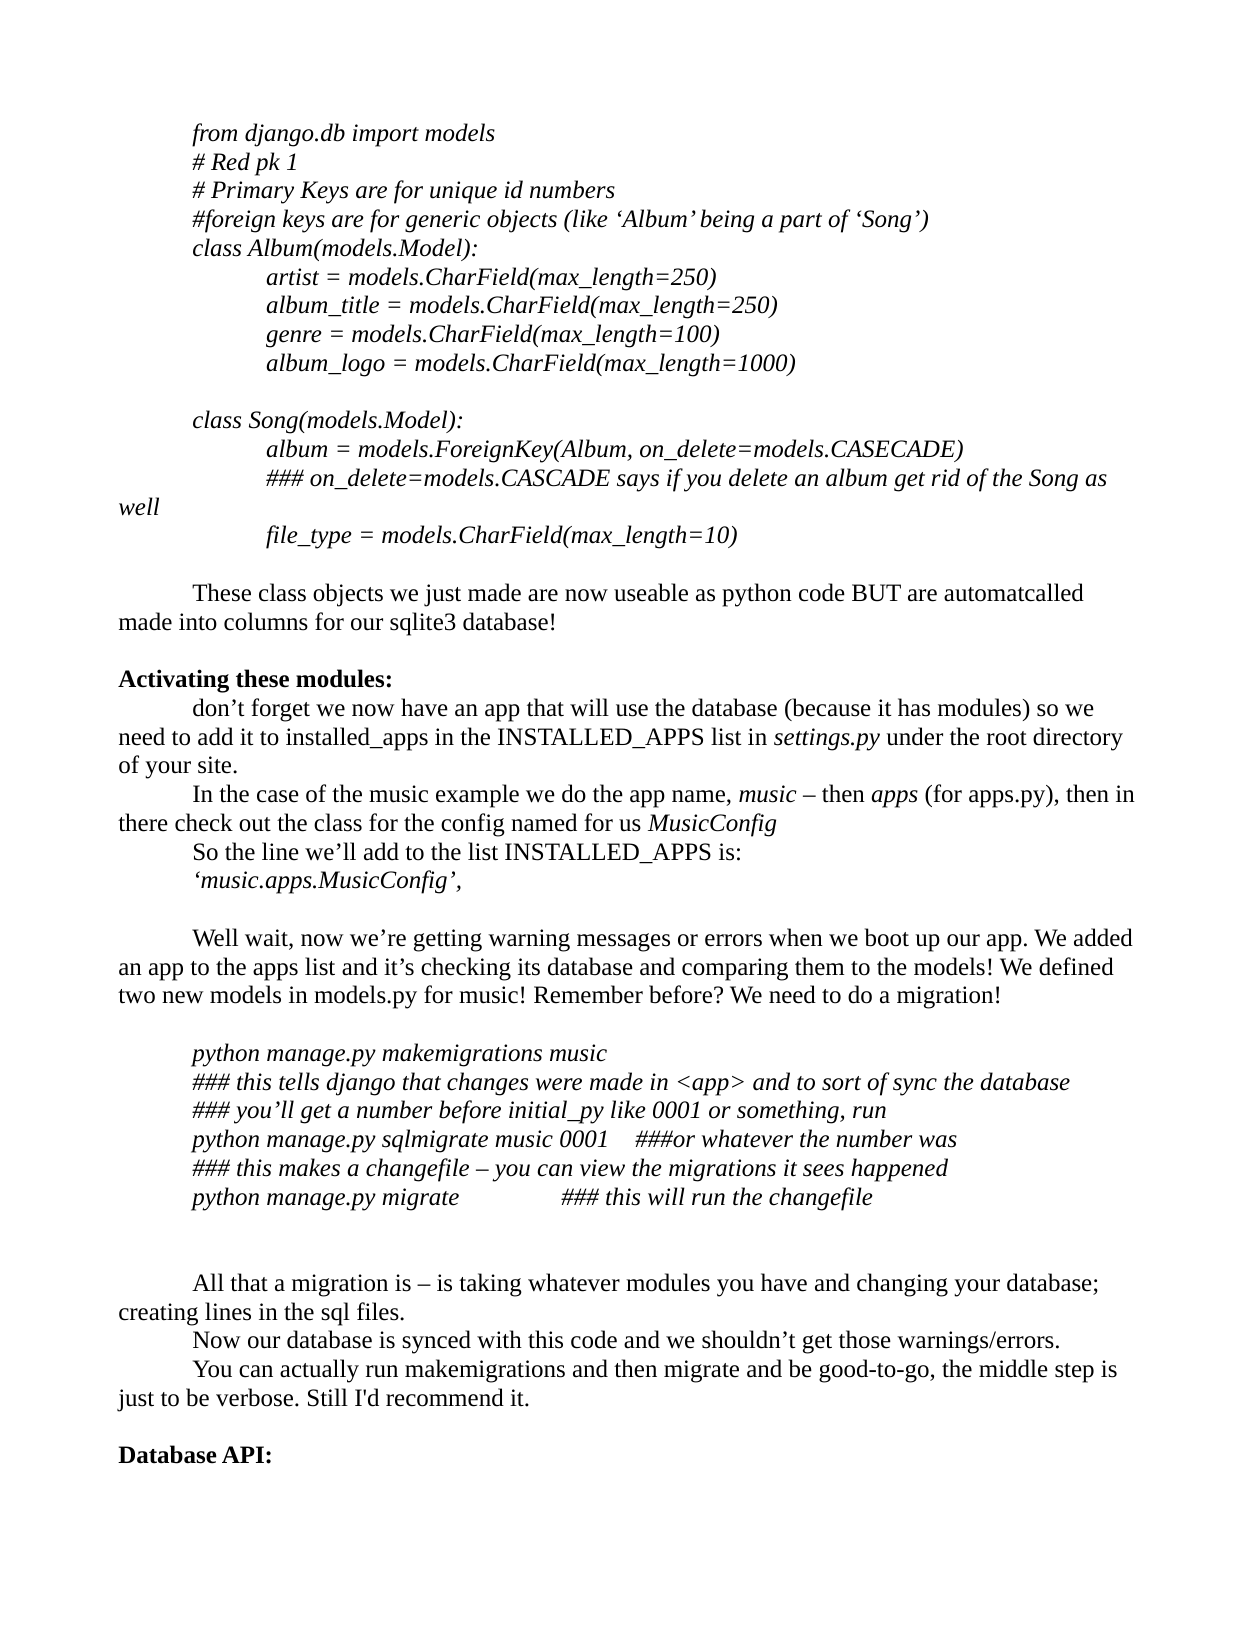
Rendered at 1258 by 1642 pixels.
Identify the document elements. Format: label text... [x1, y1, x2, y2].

text ### this tells django that changes were made in <app> and to sort of sync the database [118, 1067, 1140, 1096]
text don’t forget we now have an app that will use the database (because it has modules) so we need to add it to installed_apps in the INSTALLED_APPS list in settings.py under the root directory of your site. [118, 693, 1140, 779]
text python manage.py migrate ### this will run the changefile [118, 1182, 1140, 1211]
text album_title = models.CharField(max_length=250) [118, 291, 1140, 319]
text python manage.py sqlmigrate music 0001 ###or whatever the number was [118, 1124, 1140, 1153]
text genre = models.CharField(max_length=100) [118, 319, 1140, 348]
text So the line we’ll add to the list INSTALLED_APPS is: ‘music.apps.MusicConfig’, [118, 837, 1140, 894]
text All that a migration is – is taking whatever modules you have and changing your database; creating lines in the sql files. [118, 1268, 1140, 1326]
text These class objects we just made are now useable as python code BUT are automatcalled made into columns for our sqlite3 database! [118, 578, 1140, 636]
text ### on_delete=models.CASCADE says if you delete an album get rid of the Song as well [118, 463, 1140, 521]
text class Album(models.Model): [118, 233, 1140, 262]
text You can actually run makemigrations and then migrate and be good-to-go, the middle step is just to be verbose. Still I'd recommend it. [118, 1354, 1140, 1412]
text ### this makes a changefile – you can view the migrations it sees happened [118, 1153, 1140, 1182]
text Well wait, now we’re getting warning messages or errors when we boot up our app. We added an app to the apps list and it’s checking its database and comparing them to the models! We defined two new models in models.py for music! Remember before? We need to do a migration! [118, 923, 1140, 1009]
text artist = models.CharField(max_length=250) [118, 262, 1140, 291]
text from django.db import models [118, 118, 1140, 147]
text album_logo = models.CharField(max_length=1000) [118, 348, 1140, 377]
text python manage.py makemigrations music [118, 1038, 1140, 1067]
text Database API: [118, 1441, 1140, 1469]
text class Song(models.Model): [118, 406, 1140, 434]
text # Red pk 1 [118, 147, 1140, 176]
text Activating these modules: [118, 664, 1140, 693]
text # Primary Keys are for unique id numbers [118, 176, 1140, 204]
text #foreign keys are for generic objects (like ‘Album’ being a part of ‘Song’) [118, 204, 1140, 233]
text file_type = models.CharField(max_length=10) [118, 521, 1140, 549]
text Now our database is synced with this code and we shouldn’t get those warnings/errors. [118, 1326, 1140, 1354]
text In the case of the music example we do the app name, music – then apps (for apps.py), then in there check out the class for the config named for us MusicConfig [118, 779, 1140, 837]
text ### you’ll get a number before initial_py like 0001 or something, run [118, 1096, 1140, 1124]
text album = models.ForeignKey(Album, on_delete=models.CASECADE) [118, 434, 1140, 463]
